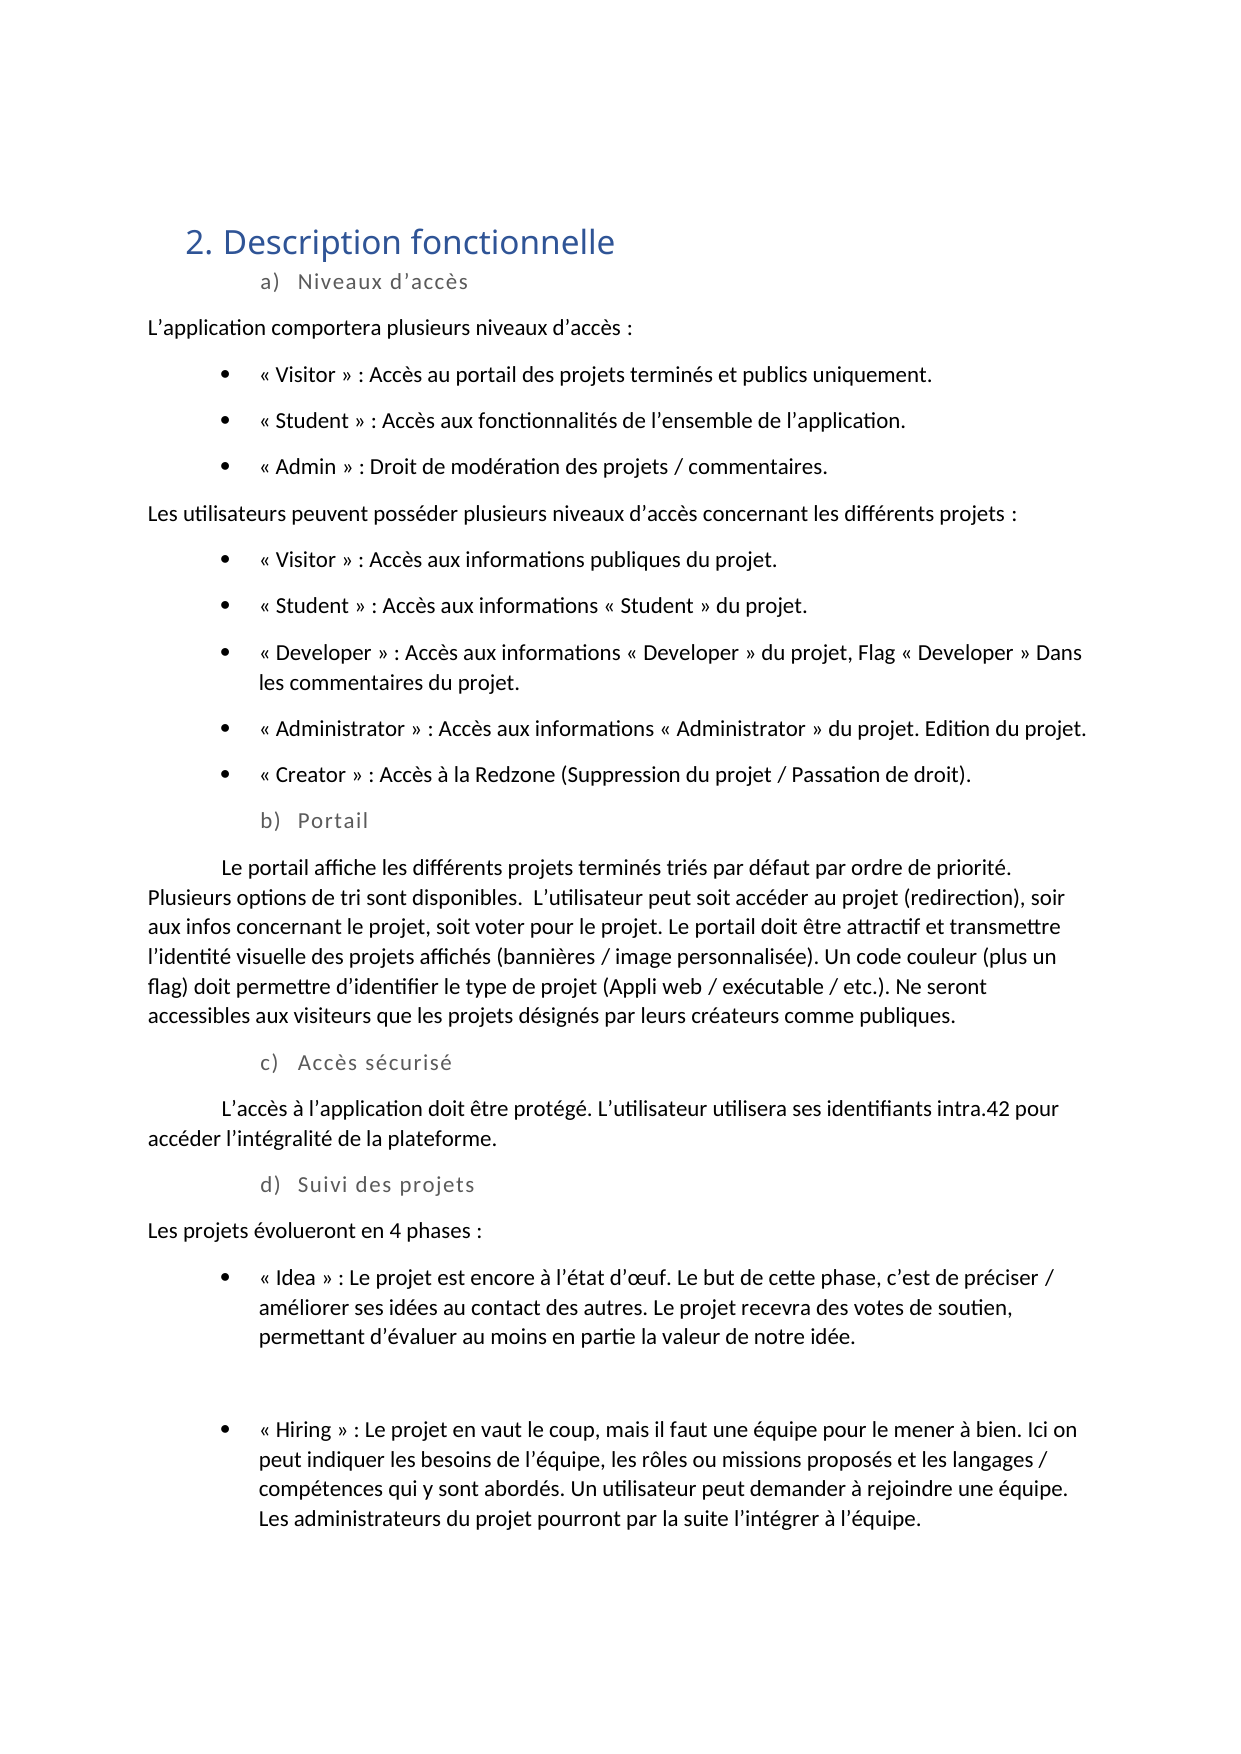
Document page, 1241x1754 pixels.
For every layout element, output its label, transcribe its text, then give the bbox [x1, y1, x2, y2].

text Les projets évolueront en 4 phases : [148, 1217, 1093, 1244]
list Suivi des projets [260, 1170, 1093, 1198]
text Le portail affiche les différents projets terminés triés par défaut par ordre de priorité. Plusieurs options de tri sont disponibles. L’utilisateur peut soit accéder au projet (redirection), soir aux infos concernant le projet, soit voter pour le projet. Le portail doit être attractif et transmettre l’identité visuelle des projets affichés (bannières / image personnalisée). Un code couleur (plus un flag) doit permettre d’identifier le type de projet (Appli web / exécutable / etc.). Ne seront accessibles aux visiteurs que les projets désignés par leurs créateurs comme publiques. [148, 853, 1093, 1029]
list « Idea » : Le projet est encore à l’état d’œuf. Le but de cette phase, c’est de préciser / améliorer ses idées au contact des autres. Le projet recevra des votes de soutien, permettant d’évaluer au moins en partie la valeur de notre idée. [221, 1263, 1093, 1350]
text L’accès à l’application doit être protégé. L’utilisateur utilisera ses identifiants intra.42 pour accéder l’intégralité de la plateforme. [148, 1094, 1093, 1152]
list Description fonctionnelle [185, 219, 1093, 264]
list « Visitor » : Accès au portail des projets terminés et publics uniquement. [221, 360, 1093, 388]
list « Administrator » : Accès aux informations « Administrator » du projet. Edition du projet. [221, 714, 1093, 742]
text L’application comportera plusieurs niveaux d’accès : [148, 313, 1093, 341]
list « Student » : Accès aux fonctionnalités de l’ensemble de l’application. [221, 406, 1093, 434]
list « Developer » : Accès aux informations « Developer » du projet, Flag « Developer » Dans les commentaires du projet. [221, 638, 1093, 696]
list « Hiring » : Le projet en vaut le coup, mais il faut une équipe pour le mener à bien. Ici on peut indiquer les besoins de l’équipe, les rôles ou missions proposés et les langages / compétences qui y sont abordés. Un utilisateur peut demander à rejoindre une équipe. Les administrateurs du projet pourront par la suite l’intégrer à l’équipe. [221, 1415, 1093, 1532]
list « Visitor » : Accès aux informations publiques du projet. [221, 545, 1093, 573]
list « Student » : Accès aux informations « Student » du projet. [221, 592, 1093, 619]
text Les utilisateurs peuvent posséder plusieurs niveaux d’accès concernant les différents projets : [148, 499, 1093, 527]
list « Admin » : Droit de modération des projets / commentaires. [221, 452, 1093, 481]
list Accès sécurisé [260, 1048, 1093, 1076]
list « Creator » : Accès à la Redzone (Suppression du projet / Passation de droit). [221, 760, 1093, 788]
list Portail [260, 807, 1093, 835]
list Niveaux d’accès [260, 267, 1093, 295]
